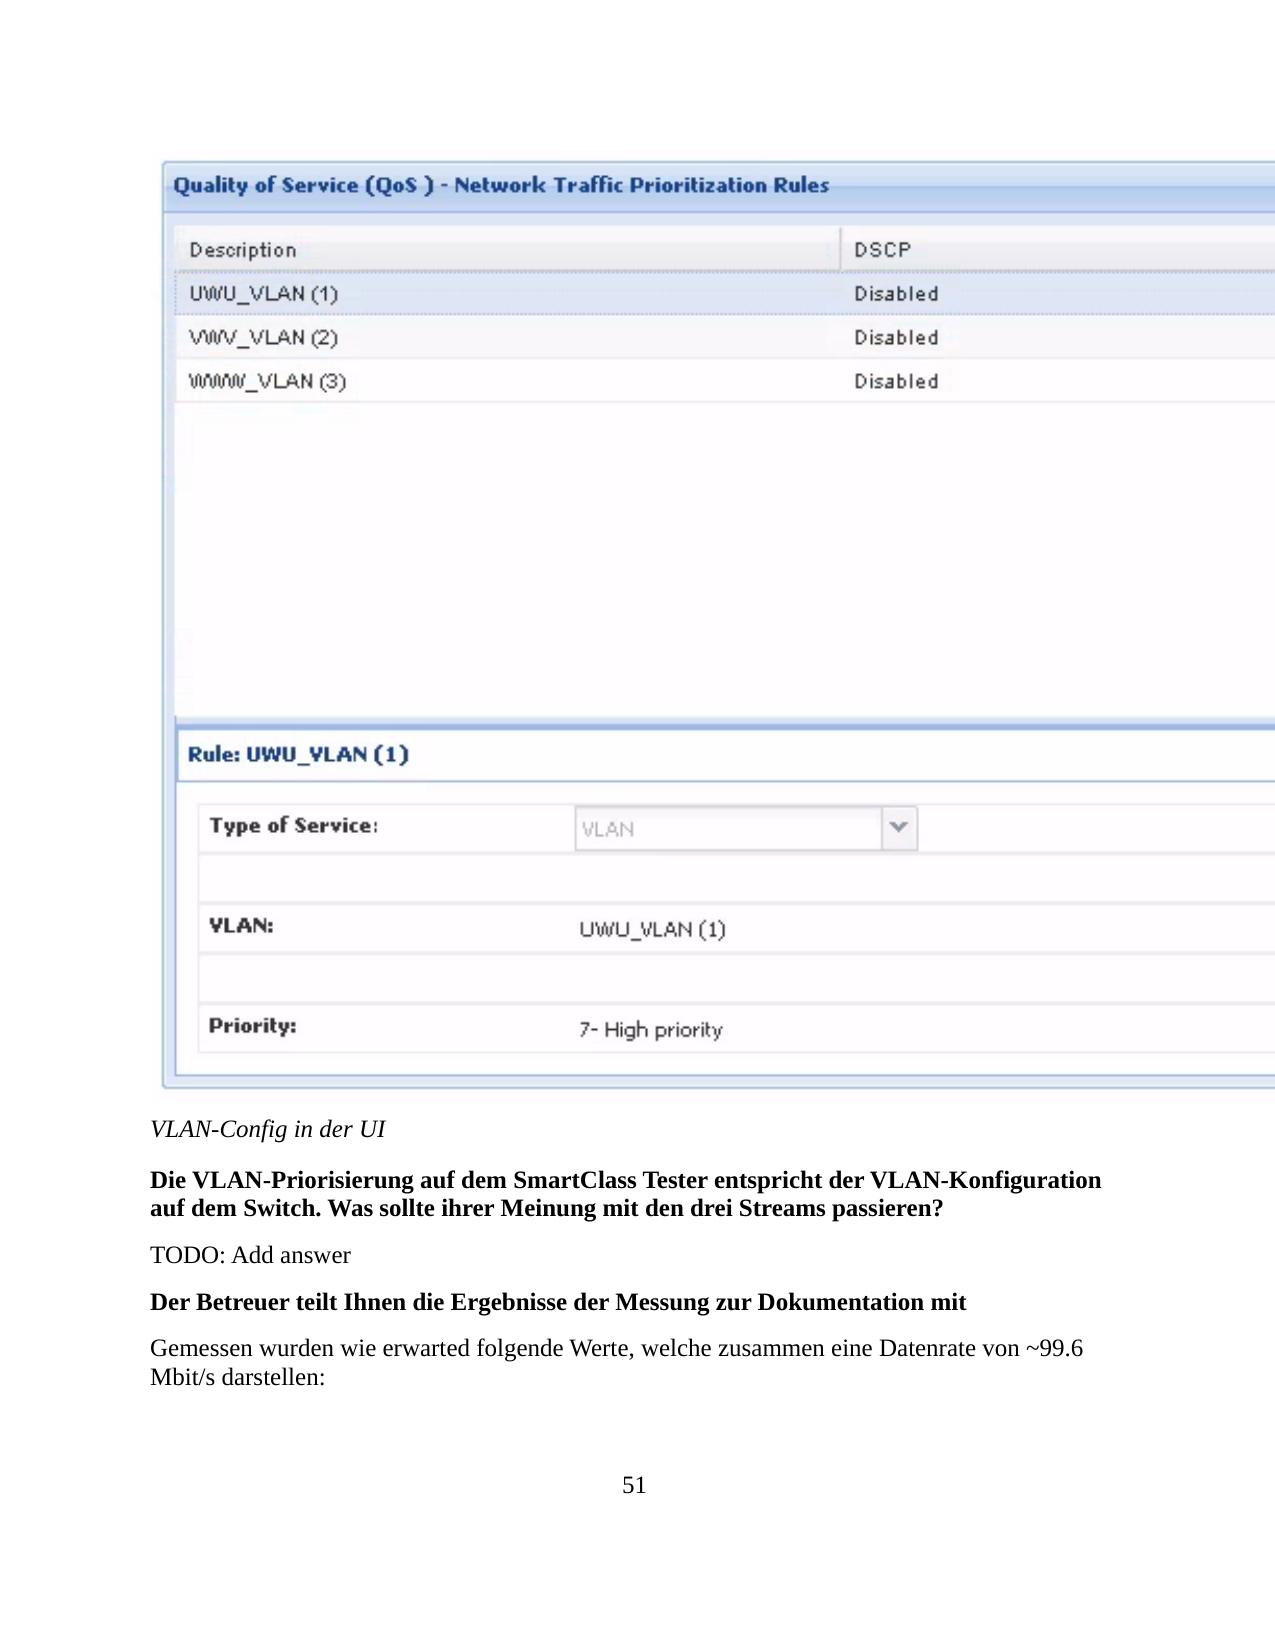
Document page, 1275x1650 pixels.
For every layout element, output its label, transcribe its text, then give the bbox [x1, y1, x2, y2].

picture [150, 150, 1275, 1102]
text TODO: Add answer [150, 1240, 1125, 1269]
text Der Betreuer teilt Ihnen die Ergebnisse der Messung zur Dokumentation mit [150, 1287, 1125, 1316]
text Die VLAN-Priorisierung auf dem SmartClass Tester entspricht der VLAN-Konfiguration auf dem Switch. Was sollte ihrer Meinung mit den drei Streams passieren? [150, 1165, 1125, 1222]
text VLAN-Config in der UI [150, 1114, 1125, 1143]
text Gemessen wurden wie erwarted folgende Werte, welche zusammen eine Datenrate von ~99.6 Mbit/s darstellen: [150, 1333, 1125, 1391]
